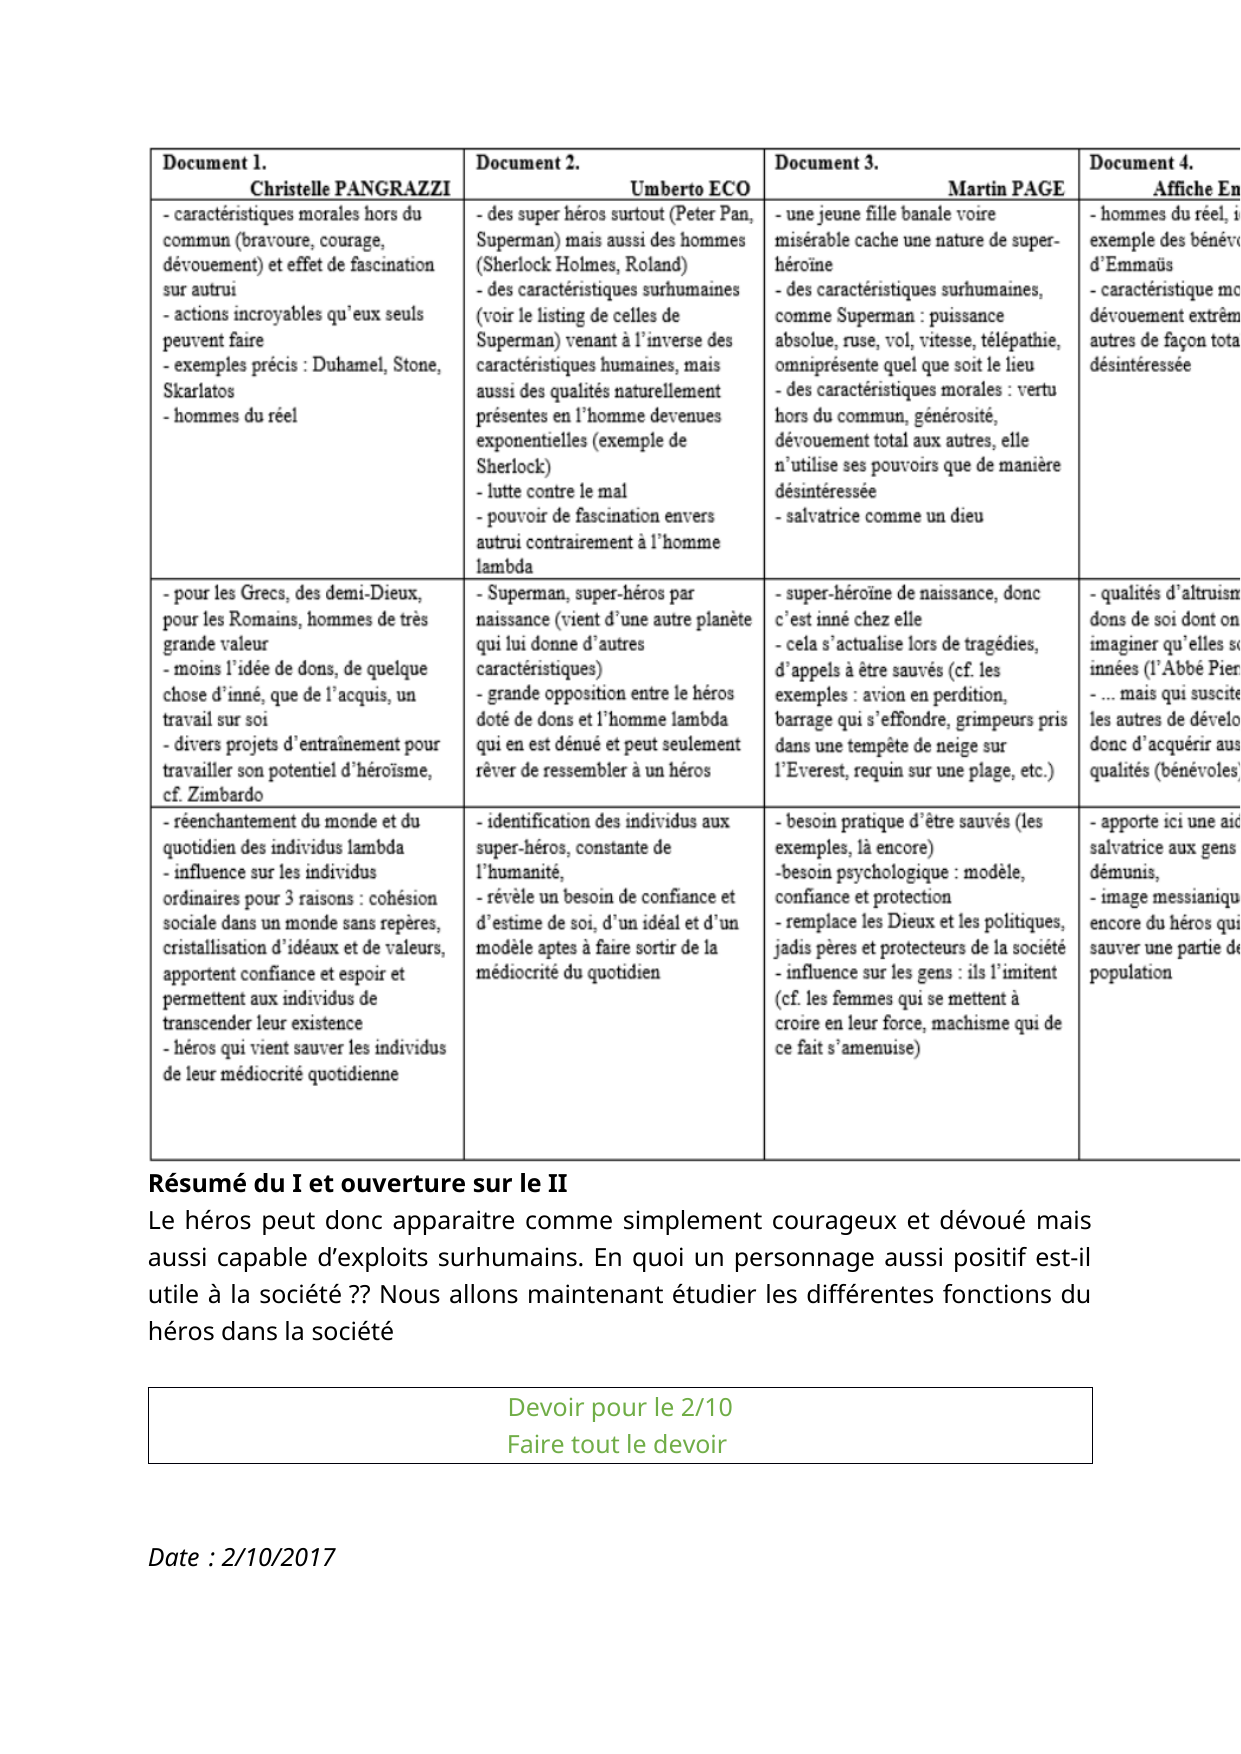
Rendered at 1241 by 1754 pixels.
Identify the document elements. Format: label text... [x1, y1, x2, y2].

text Le héros peut donc apparaitre comme simplement courageux et dévoué mais aussi capable d’exploits surhumains. En quoi un personnage aussi positif est-il utile à la société ?? Nous allons maintenant étudier les différentes fonctions du héros dans la société [148, 1203, 1093, 1347]
picture [147, 147, 1241, 1164]
text Faire tout le devoir [149, 1423, 1092, 1463]
text Devoir pour le 2/10 [149, 1388, 1092, 1423]
text Date : 2/10/2017 [148, 1540, 1093, 1574]
text Résumé du I et ouverture sur le II [148, 1166, 1093, 1200]
